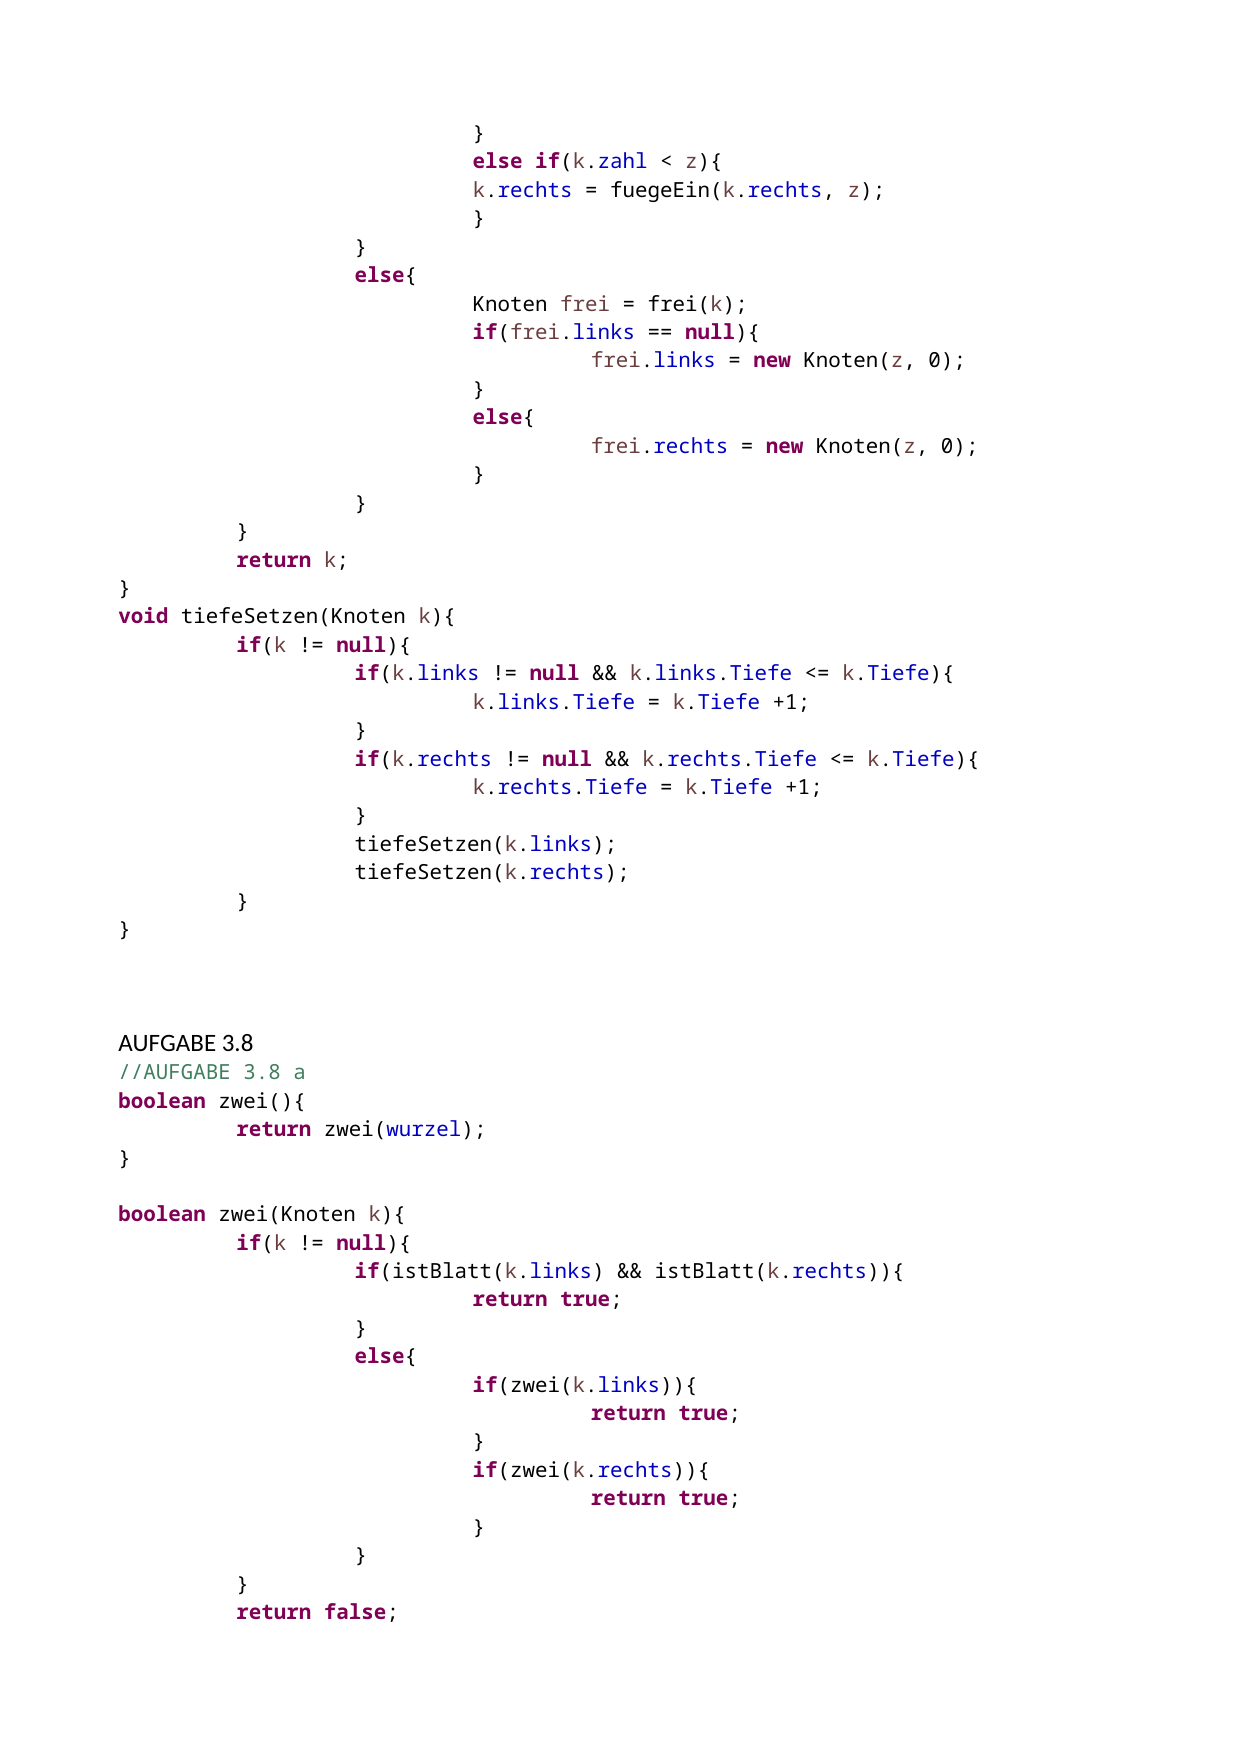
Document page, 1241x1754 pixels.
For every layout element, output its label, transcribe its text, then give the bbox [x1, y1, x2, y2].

text return true; [118, 1284, 1122, 1313]
text if(k != null){ [118, 630, 1122, 658]
text } [118, 1313, 1122, 1341]
text if(frei.links == null){ [118, 317, 1122, 346]
text return zwei(wurzel); [118, 1114, 1122, 1143]
text } [118, 1540, 1122, 1569]
text else{ [118, 1341, 1122, 1370]
text tiefeSetzen(k.links); [118, 829, 1122, 857]
text } [118, 118, 1122, 147]
text } [118, 516, 1122, 545]
text } [118, 1427, 1122, 1455]
text frei.links = new Knoten(z, 0); [118, 346, 1122, 374]
text if(k != null){ [118, 1228, 1122, 1256]
text } [118, 1143, 1122, 1171]
text } [118, 1512, 1122, 1540]
text else{ [118, 260, 1122, 289]
text else if(k.zahl < z){ [118, 147, 1122, 175]
text } [118, 715, 1122, 744]
text return k; [118, 545, 1122, 573]
text AUFGABE 3.8 [118, 1027, 1122, 1057]
text else{ [118, 402, 1122, 431]
text //AUFGABE 3.8 a [118, 1057, 1122, 1086]
text if(k.rechts != null && k.rechts.Tiefe <= k.Tiefe){ [118, 744, 1122, 772]
text if(k.links != null && k.links.Tiefe <= k.Tiefe){ [118, 658, 1122, 687]
text } [118, 232, 1122, 260]
text boolean zwei(){ [118, 1086, 1122, 1114]
text } [118, 886, 1122, 914]
text } [118, 1569, 1122, 1597]
text frei.rechts = new Knoten(z, 0); [118, 431, 1122, 459]
text return true; [118, 1483, 1122, 1512]
text Knoten frei = frei(k); [118, 289, 1122, 317]
text } [118, 203, 1122, 232]
text boolean zwei(Knoten k){ [118, 1199, 1122, 1228]
text if(istBlatt(k.links) && istBlatt(k.rechts)){ [118, 1256, 1122, 1284]
text } [118, 914, 1122, 943]
text void tiefeSetzen(Knoten k){ [118, 602, 1122, 630]
text } [118, 801, 1122, 829]
text k.links.Tiefe = k.Tiefe +1; [118, 687, 1122, 715]
text } [118, 573, 1122, 602]
text tiefeSetzen(k.rechts); [118, 857, 1122, 886]
text } [118, 488, 1122, 516]
text } [118, 459, 1122, 488]
text return true; [118, 1398, 1122, 1427]
text } [118, 374, 1122, 402]
text k.rechts = fuegeEin(k.rechts, z); [118, 175, 1122, 203]
text if(zwei(k.links)){ [118, 1370, 1122, 1398]
text return false; [118, 1597, 1122, 1626]
text if(zwei(k.rechts)){ [118, 1455, 1122, 1483]
text k.rechts.Tiefe = k.Tiefe +1; [118, 772, 1122, 801]
